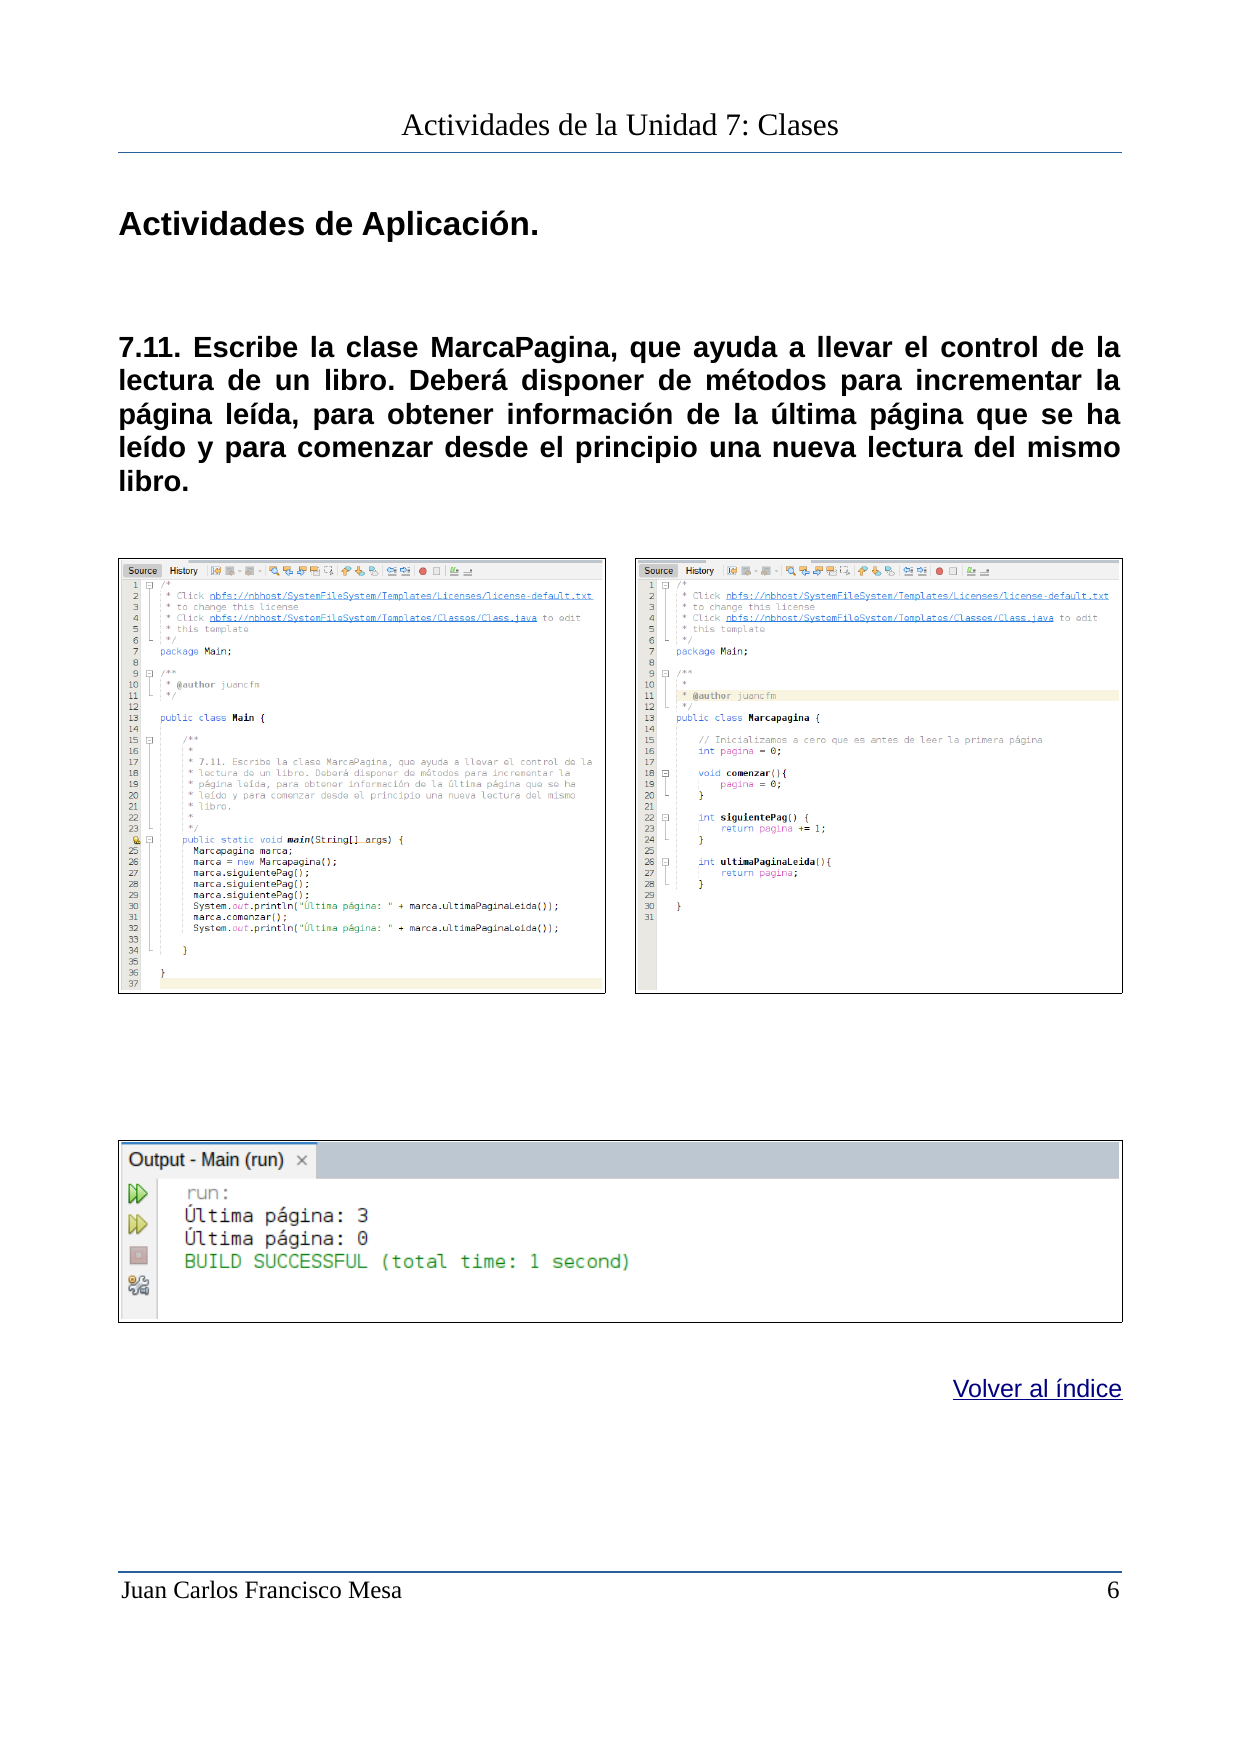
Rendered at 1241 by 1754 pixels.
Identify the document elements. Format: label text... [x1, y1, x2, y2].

picture [637, 560, 1119, 990]
subtitle 7.11. Escribe la clase MarcaPagina, que ayuda a llevar el control de la lectura de un libro. Deberá disponer de métodos para incrementar la página leída, para obtener información de la última página que se ha leído y para comenzar desde el principio una nueva lectura del mismo libro. [118, 330, 1122, 497]
text Volver al índice [118, 1374, 1122, 1403]
subtitle Actividades de Aplicación. [118, 204, 1122, 242]
picture [121, 1142, 1119, 1319]
picture [121, 560, 603, 990]
